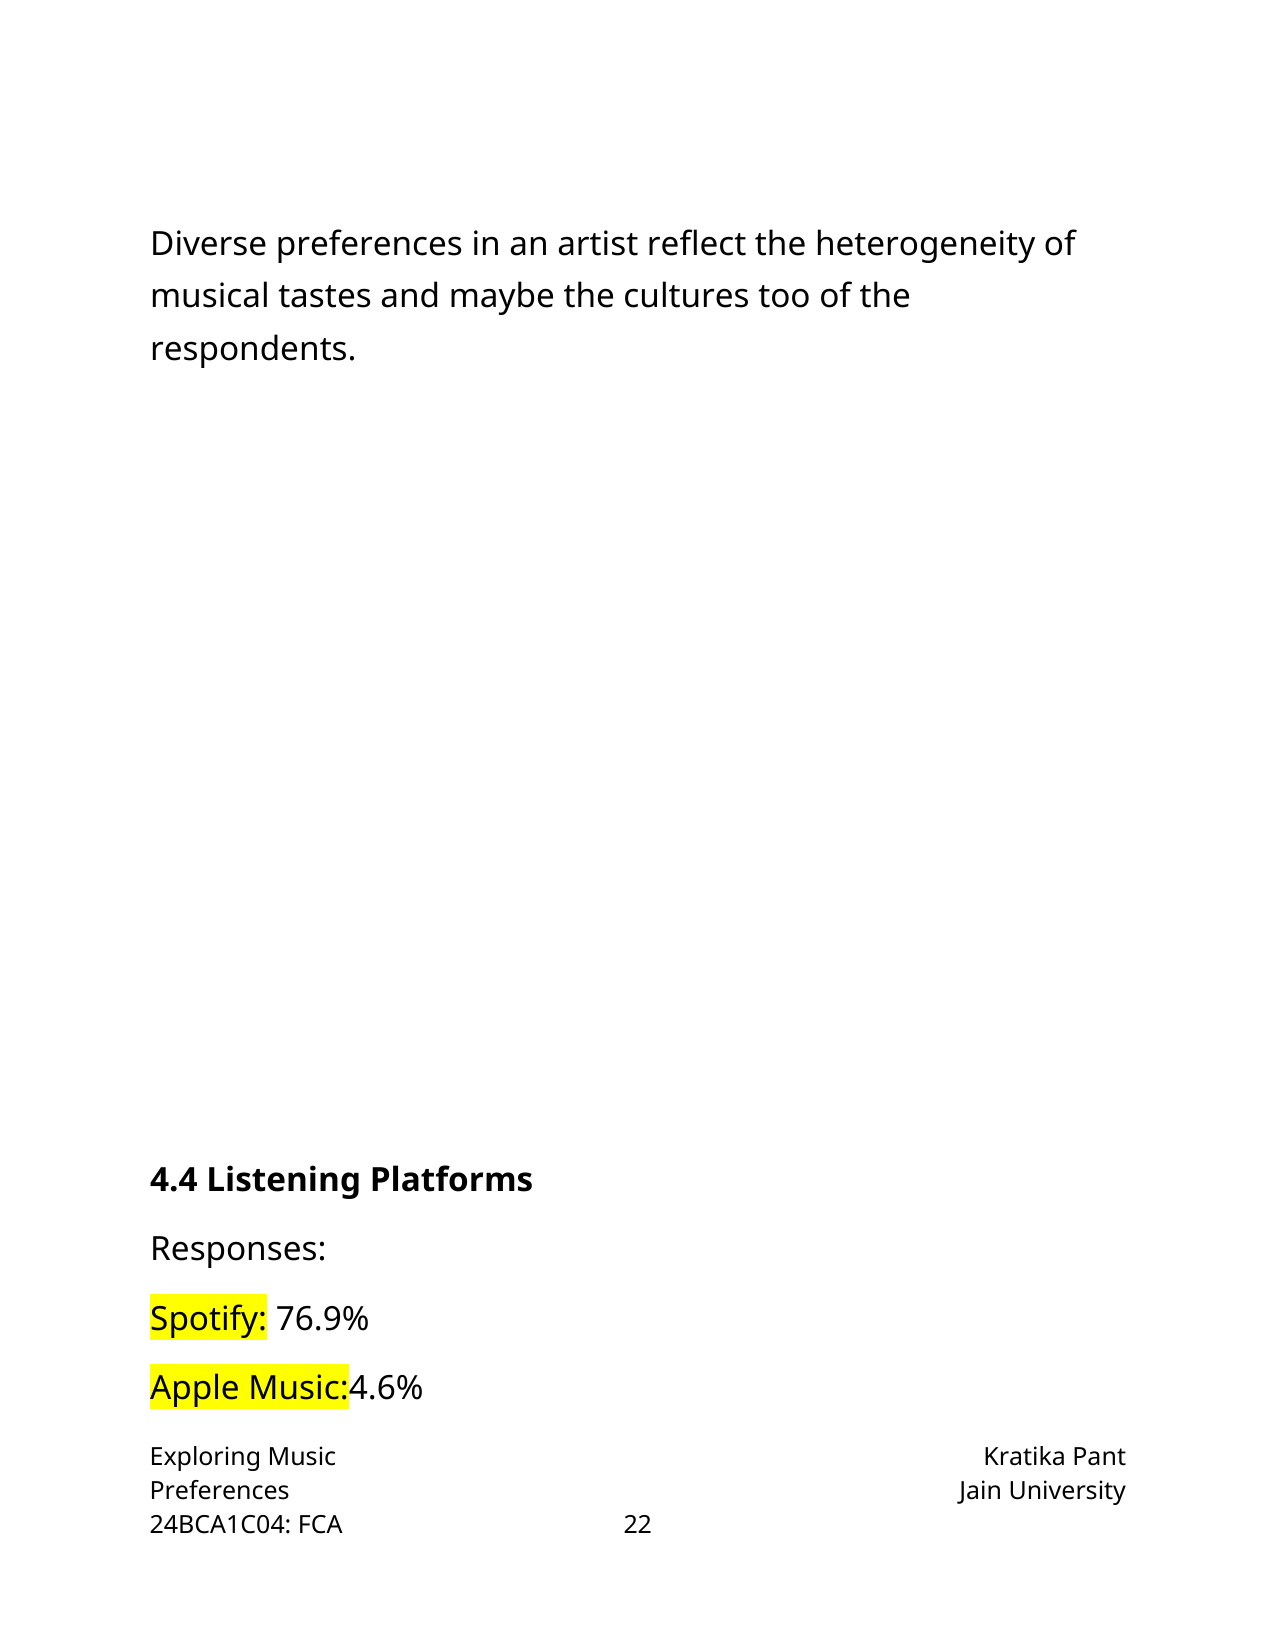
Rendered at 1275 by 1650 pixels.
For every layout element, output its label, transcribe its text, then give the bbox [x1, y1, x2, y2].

text 4.4 Listening Platforms [150, 1156, 1125, 1201]
text Diverse preferences in an artist reflect the heterogeneity of musical tastes and maybe the cultures too of the respondents. [150, 219, 1125, 370]
text Spotify: 76.9% [150, 1294, 1125, 1340]
text Apple Music:4.6% [150, 1363, 1125, 1409]
text Responses: [150, 1225, 1125, 1270]
